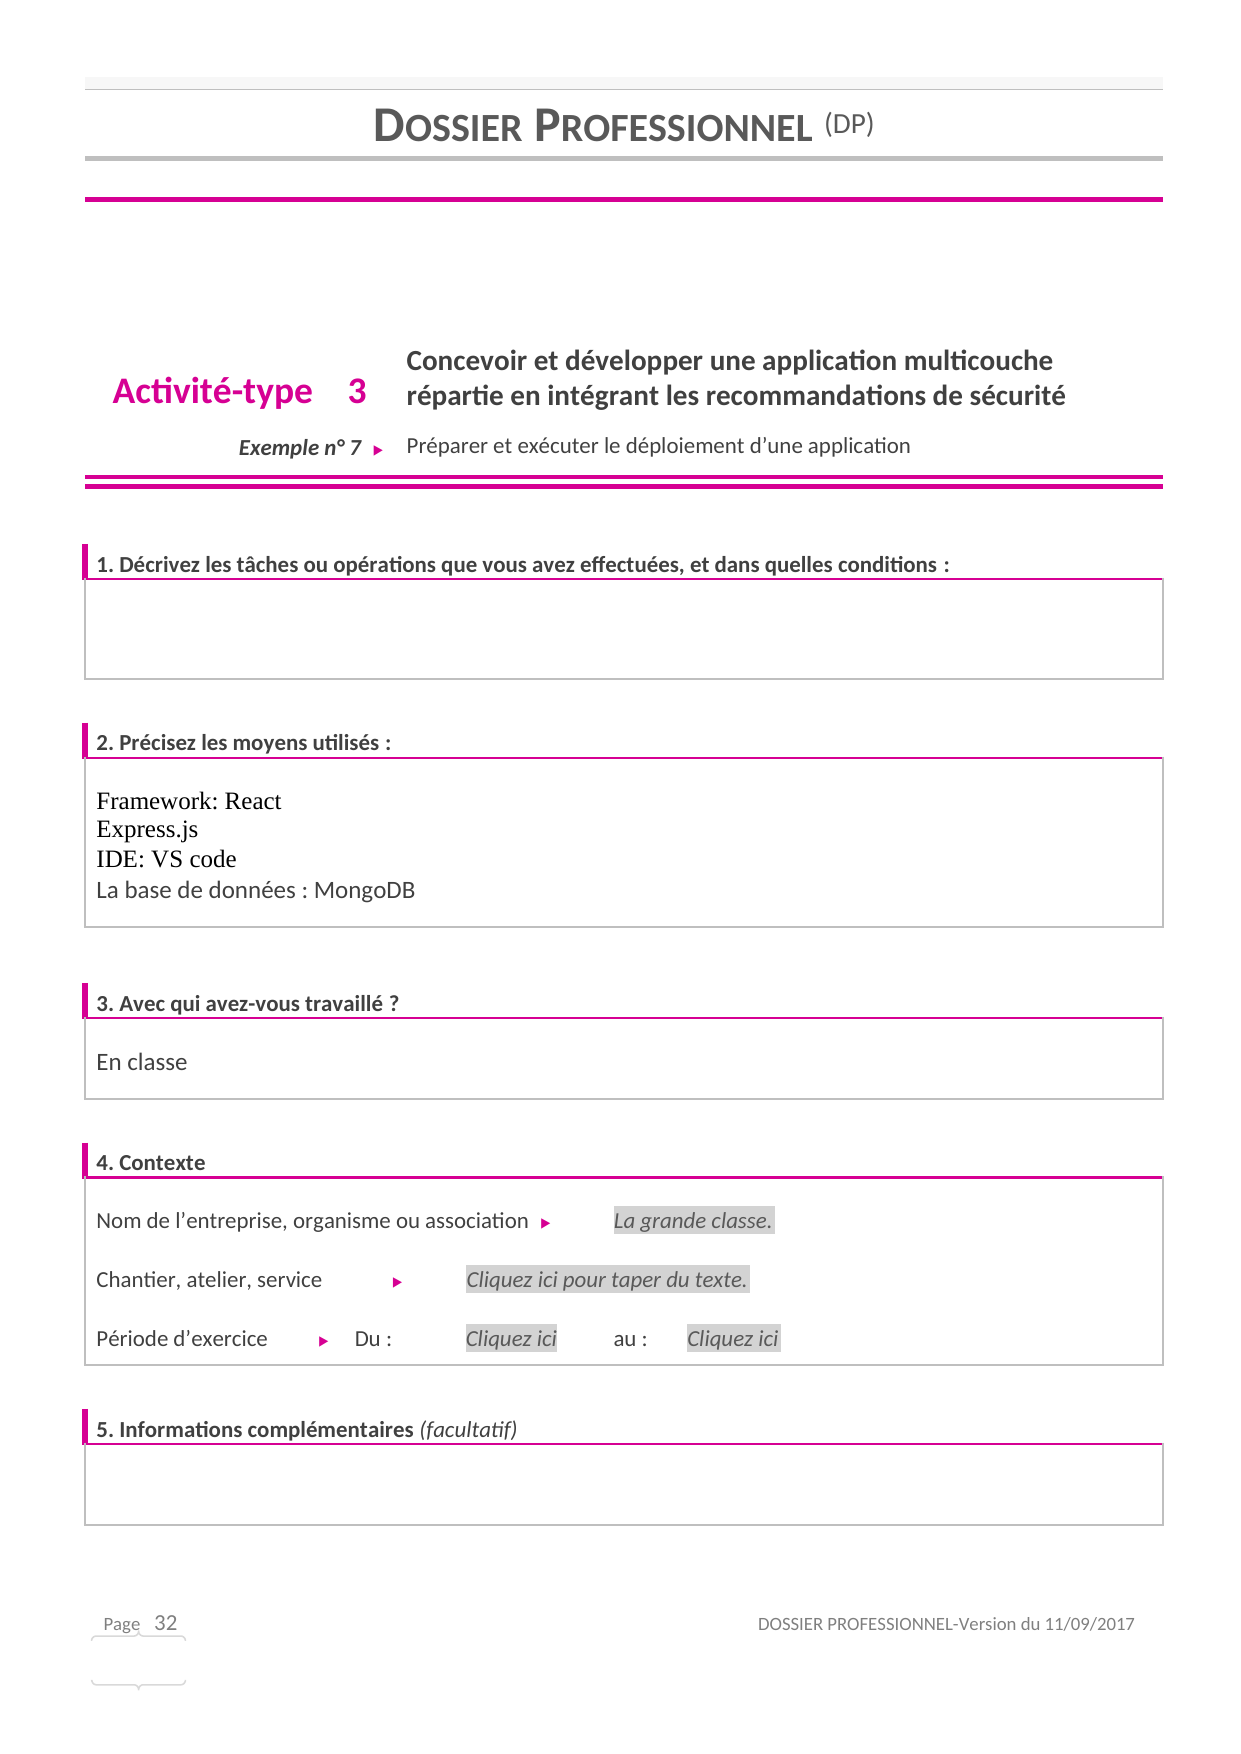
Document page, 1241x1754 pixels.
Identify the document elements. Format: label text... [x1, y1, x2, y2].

table_cell [86, 580, 1162, 657]
table_cell [589, 1179, 1162, 1200]
table_cell Période d’exercice Du : Cliquez ici au : Cliquez ici [86, 1305, 1162, 1364]
table_cell Framework: React Express.js IDE: VS code La base de données : MongoDB [86, 780, 1162, 904]
table_cell Cliquez ici pour taper du texte. [455, 1246, 1162, 1305]
table_cell [85, 479, 1163, 484]
table_cell [86, 1179, 589, 1200]
table_cell Nom de l’entreprise, organisme ou association  [86, 1200, 589, 1246]
table_cell [86, 1077, 1162, 1098]
table_cell Exemple n° 7  [85, 413, 395, 474]
table_cell [86, 1466, 1162, 1502]
table_cell [85, 489, 1163, 522]
table_cell 5. Informations complémentaires (facultatif) [88, 1409, 1104, 1443]
table_cell [1104, 1100, 1163, 1121]
table_cell 2. Précisez les moyens utilisés : [88, 723, 1163, 757]
table_cell [85, 1366, 1104, 1387]
table_cell [85, 680, 1104, 701]
table_cell 3. Avec qui avez-vous travaillé ? [88, 983, 1163, 1017]
table_cell [86, 759, 1162, 780]
table_cell Préparer et exécuter le déploiement d’une application [395, 413, 1163, 474]
table_cell [85, 1388, 1104, 1409]
table_cell [1104, 1409, 1163, 1443]
table_cell [1104, 680, 1163, 701]
table_cell [85, 949, 1163, 983]
table_cell [86, 1503, 1162, 1524]
table_cell Chantier, atelier, service  [86, 1246, 455, 1305]
table_cell [85, 701, 1163, 723]
table_header 3 [336, 336, 395, 413]
table_header Concevoir et développer une application multicouche répartie en intégrant les recommandations de sécurité [395, 336, 1163, 413]
table_cell [85, 928, 1163, 949]
table_cell [85, 1121, 1163, 1142]
table_cell [1104, 1366, 1163, 1387]
table_header Activité-type [85, 336, 336, 413]
table_cell 1. Décrivez les tâches ou opérations que vous avez effectuées, et dans quelles conditions : [88, 544, 1163, 578]
table_cell [85, 523, 1163, 544]
table_cell La grande classe. [589, 1200, 1162, 1246]
table_cell [85, 1100, 1104, 1121]
table_cell En classe [86, 1040, 1162, 1077]
table_cell [1104, 1388, 1163, 1409]
table_cell [86, 657, 1162, 678]
table_cell 4. Contexte [88, 1143, 1163, 1176]
table_cell [86, 904, 1162, 926]
table_cell [86, 1445, 1162, 1466]
table_cell [86, 1019, 1162, 1040]
